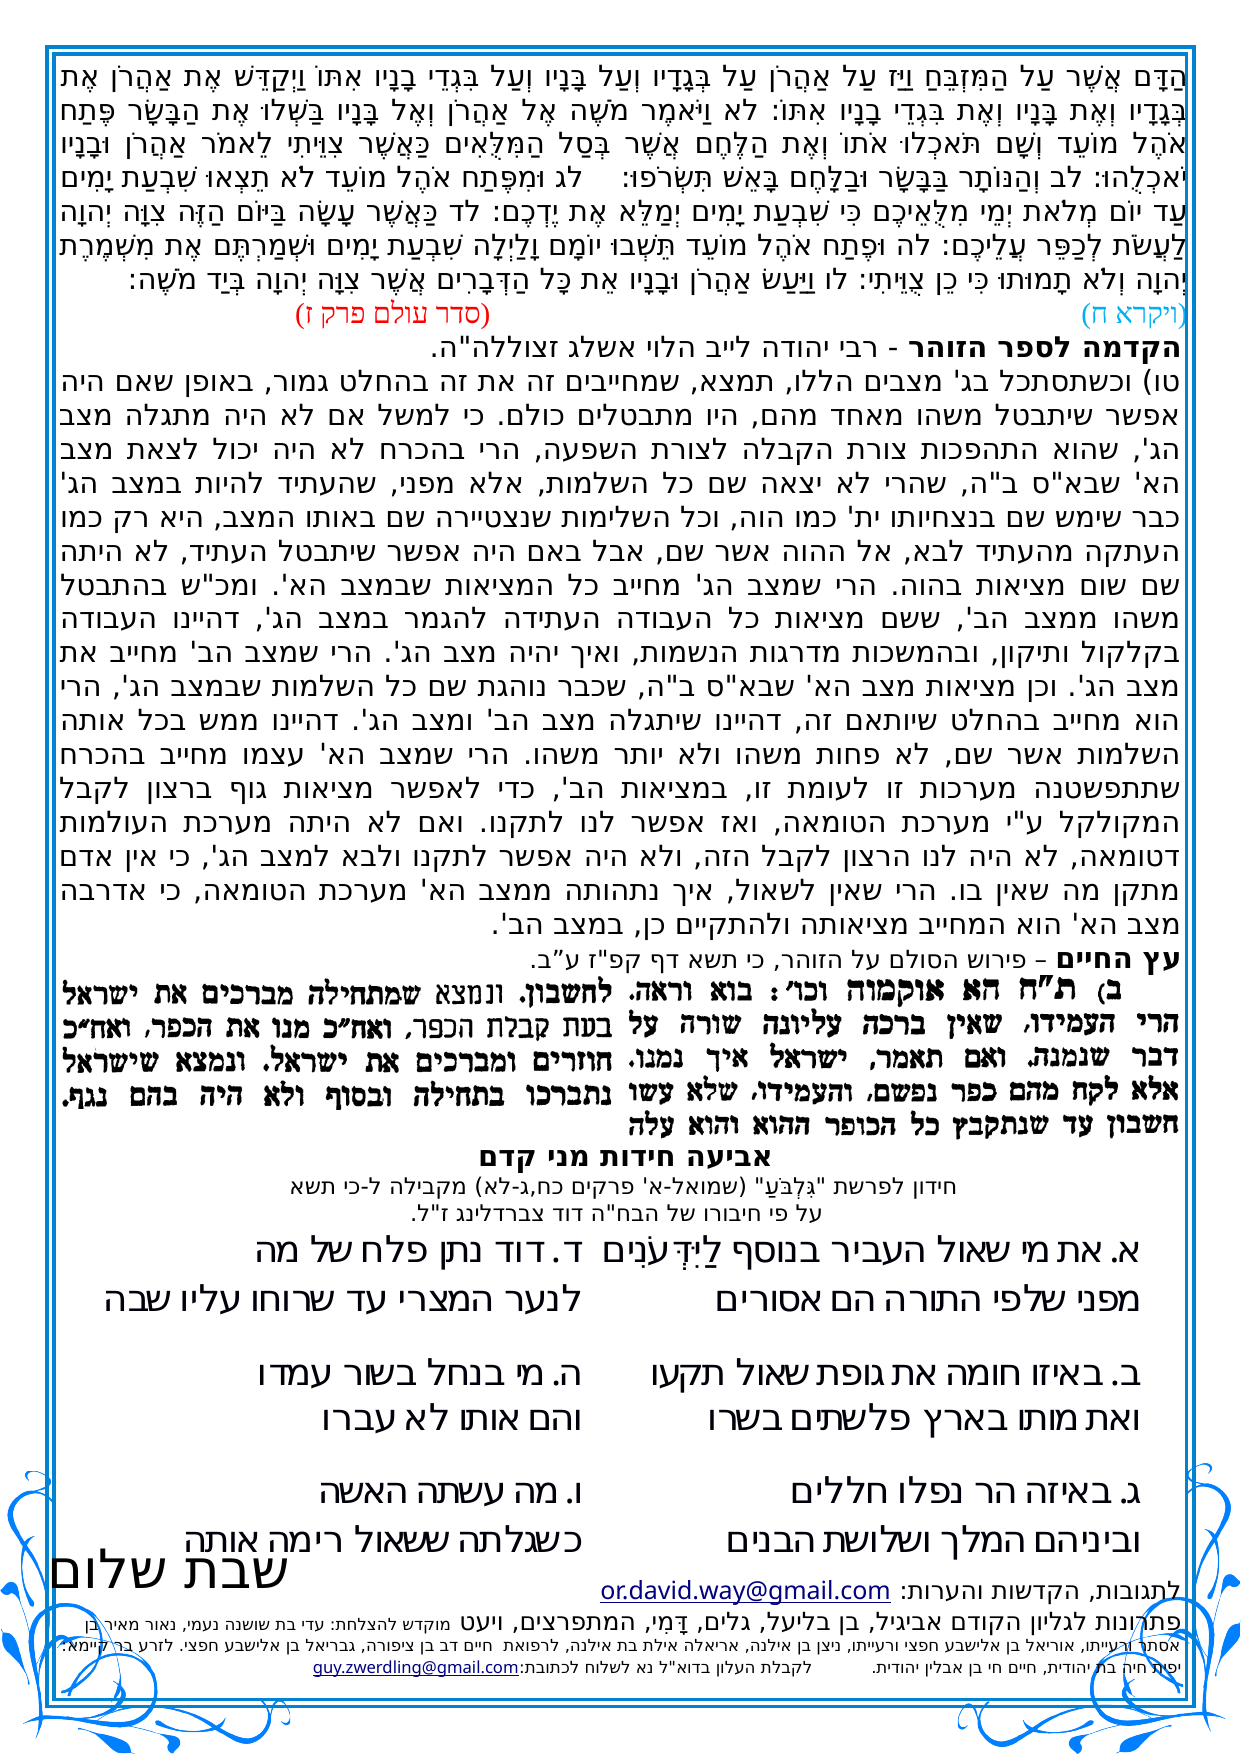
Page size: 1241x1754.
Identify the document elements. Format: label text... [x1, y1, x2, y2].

picture [58, 975, 1182, 1140]
picture [57, 1562, 73, 1584]
list על פי חיבורו של הבח"ה דוד צברדלינג ז"ל. [59, 1200, 1182, 1226]
list (ויקרא ח) (סדר עולם פרק ז) [59, 297, 1185, 330]
picture [957, 1463, 1185, 1698]
list עץ החיים – פירוש הסולם על הזוהר, כי תשא דף קפ"ז ע”ב. [59, 941, 1182, 975]
list הַדָּם אֲשֶׁר עַל הַמִּזְבֵּחַ וַיַּז עַל אַהֲרֹן עַל בְּגָדָיו וְעַל בָּנָיו וְעַל בִּגְדֵי בָנָיו אִתּוֹ וַיְקַדֵּשׁ אֶת אַהֲרֹן אֶת בְּגָדָיו וְאֶת בָּנָיו וְאֶת בִּגְדֵי בָנָיו אִתּוֹ: לא וַיֹּאמֶר מֹשֶׁה אֶל אַהֲרֹן וְאֶל בָּנָיו בַּשְּׁלוּ אֶת הַבָּשָׂר פֶּתַח אֹהֶל מוֹעֵד וְשָׁם תֹּאכְלוּ אֹתוֹ וְאֶת הַלֶּחֶם אֲשֶׁר בְּסַל הַמִּלֻּאִים כַּאֲשֶׁר צִוֵּיתִי לֵאמֹר אַהֲרֹן וּבָנָיו יֹאכְלֻהוּ: לב וְהַנּוֹתָר בַּבָּשָׂר וּבַלָּחֶם בָּאֵשׁ תִּשְׂרֹפוּ: לג וּמִפֶּתַח אֹהֶל מוֹעֵד לֹא תֵצְאוּ שִׁבְעַת יָמִים עַד יוֹם מְלֹאת יְמֵי מִלֻּאֵיכֶם כִּי שִׁבְעַת יָמִים יְמַלֵּא אֶת יֶדְכֶם: לד כַּאֲשֶׁר עָשָׂה בַּיּוֹם הַזֶּה צִוָּה יְהוָה לַעֲשֹׂת לְכַפֵּר עֲלֵיכֶם: לה וּפֶתַח אֹהֶל מוֹעֵד תֵּשְׁבוּ יוֹמָם וָלַיְלָה שִׁבְעַת יָמִים וּשְׁמַרְתֶּם אֶת מִשְׁמֶרֶת יְהוָה וְלֹא תָמוּתוּ כִּי כֵן צֻוֵּיתִי: לו וַיַּעַשׂ אַהֲרֹן וּבָנָיו אֵת כָּל הַדְּבָרִים אֲשֶׁר צִוָּה יְהוָה בְּיַד מֹשֶׁה: [59, 59, 1185, 297]
picture [0, 1471, 291, 1754]
text טו) וכשתסתכל בג' מצבים הללו, תמצא, שמחייבים זה את זה בהחלט גמור, באופן שאם היה אפשר שיתבטל משהו מאחד מהם, היו מתבטלים כולם. כי למשל אם לא היה מתגלה מצב הג', שהוא התהפכות צורת הקבלה לצורת השפעה, הרי בהכרח לא היה יכול לצאת מצב הא' שבא"ס ב"ה, שהרי לא יצאה שם כל השלמות, אלא מפני, שהעתיד להיות במצב הג' כבר שימש שם בנצחיותו ית' כמו הוה, וכל השלימות שנצטיירה שם באותו המצב, היא רק כמו העתקה מהעתיד לבא, אל ההוה אשר שם, אבל באם היה אפשר שיתבטל העתיד, לא היתה שם שום מציאות בהוה. הרי שמצב הג' מחייב כל המציאות שבמצב הא'. ומכ"ש בהתבטל משהו ממצב הב', ששם מציאות כל העבודה העתידה להגמר במצב הג', דהיינו העבודה בקלקול ותיקון, ובהמשכות מדרגות הנשמות, ואיך יהיה מצב הג'. הרי שמצב הב' מחייב את מצב הג'. וכן מציאות מצב הא' שבא"ס ב"ה, שכבר נוהגת שם כל השלמות שבמצב הג', הרי הוא מחייב בהחלט שיותאם זה, דהיינו שיתגלה מצב הב' ומצב הג'. דהיינו ממש בכל אותה השלמות אשר שם, לא פחות משהו ולא יותר משהו. הרי שמצב הא' עצמו מחייב בהכרח שתתפשטנה מערכות זו לעומת זו, במציאות הב', כדי לאפשר מציאות גוף ברצון לקבל המקולקל ע"י מערכת הטומאה, ואז אפשר לנו לתקנו. ואם לא היתה מערכת העולמות דטומאה, לא היה לנו הרצון לקבל הזה, ולא היה אפשר לתקנו ולבא למצב הג', כי אין אדם מתקן מה שאין בו. הרי שאין לשאול, איך נתהותה ממצב הא' מערכת הטומאה, כי אדרבה מצב הא' הוא המחייב מציאותה ולהתקיים כן, במצב הב'. [59, 364, 1182, 941]
list הקדמה לספר הזוהר - רבי יהודה לייב הלוי אשלג זצוללה"ה. [59, 330, 1182, 364]
picture [56, 1471, 291, 1698]
list לתגובות, הקדשות והערות: or.david.way@gmail.com [59, 1226, 1182, 1607]
picture [49, 1471, 291, 1705]
list פתרונות לגליון הקודם אביגיל, בן בליעל, גלים, דָּמִי, המתפרצים, ויעט מוקדש להצלחת: עדי בת שושנה נעמי, נאור מאיר בן אסתר ורעייתו, אוריאל בן אלישבע חפצי ורעייתו, ניצן בן אילנה, אריאלה אילת בת אילנה, לרפואת חיים דב בן ציפורה, גבריאל בן אלישבע חפצי. לזרע בר קיימא: יפית חיה בת יהודית, חיים חי בן אבלין יהודית. לקבלת העלון בדוא"ל נא לשלוח לכתובת:guy.zwerdling@gmail.com [291, 1607, 957, 1678]
picture [957, 1618, 962, 1628]
list אביעה חידות מני קדם [59, 1140, 1182, 1173]
picture [957, 1463, 1241, 1754]
text חידון לפרשת "גִּלְבֹּעַ" (שמואל-א' פרקים כח,ג-לא) מקבילה ל-כי תשא [59, 1173, 1185, 1200]
picture [957, 1463, 1192, 1705]
